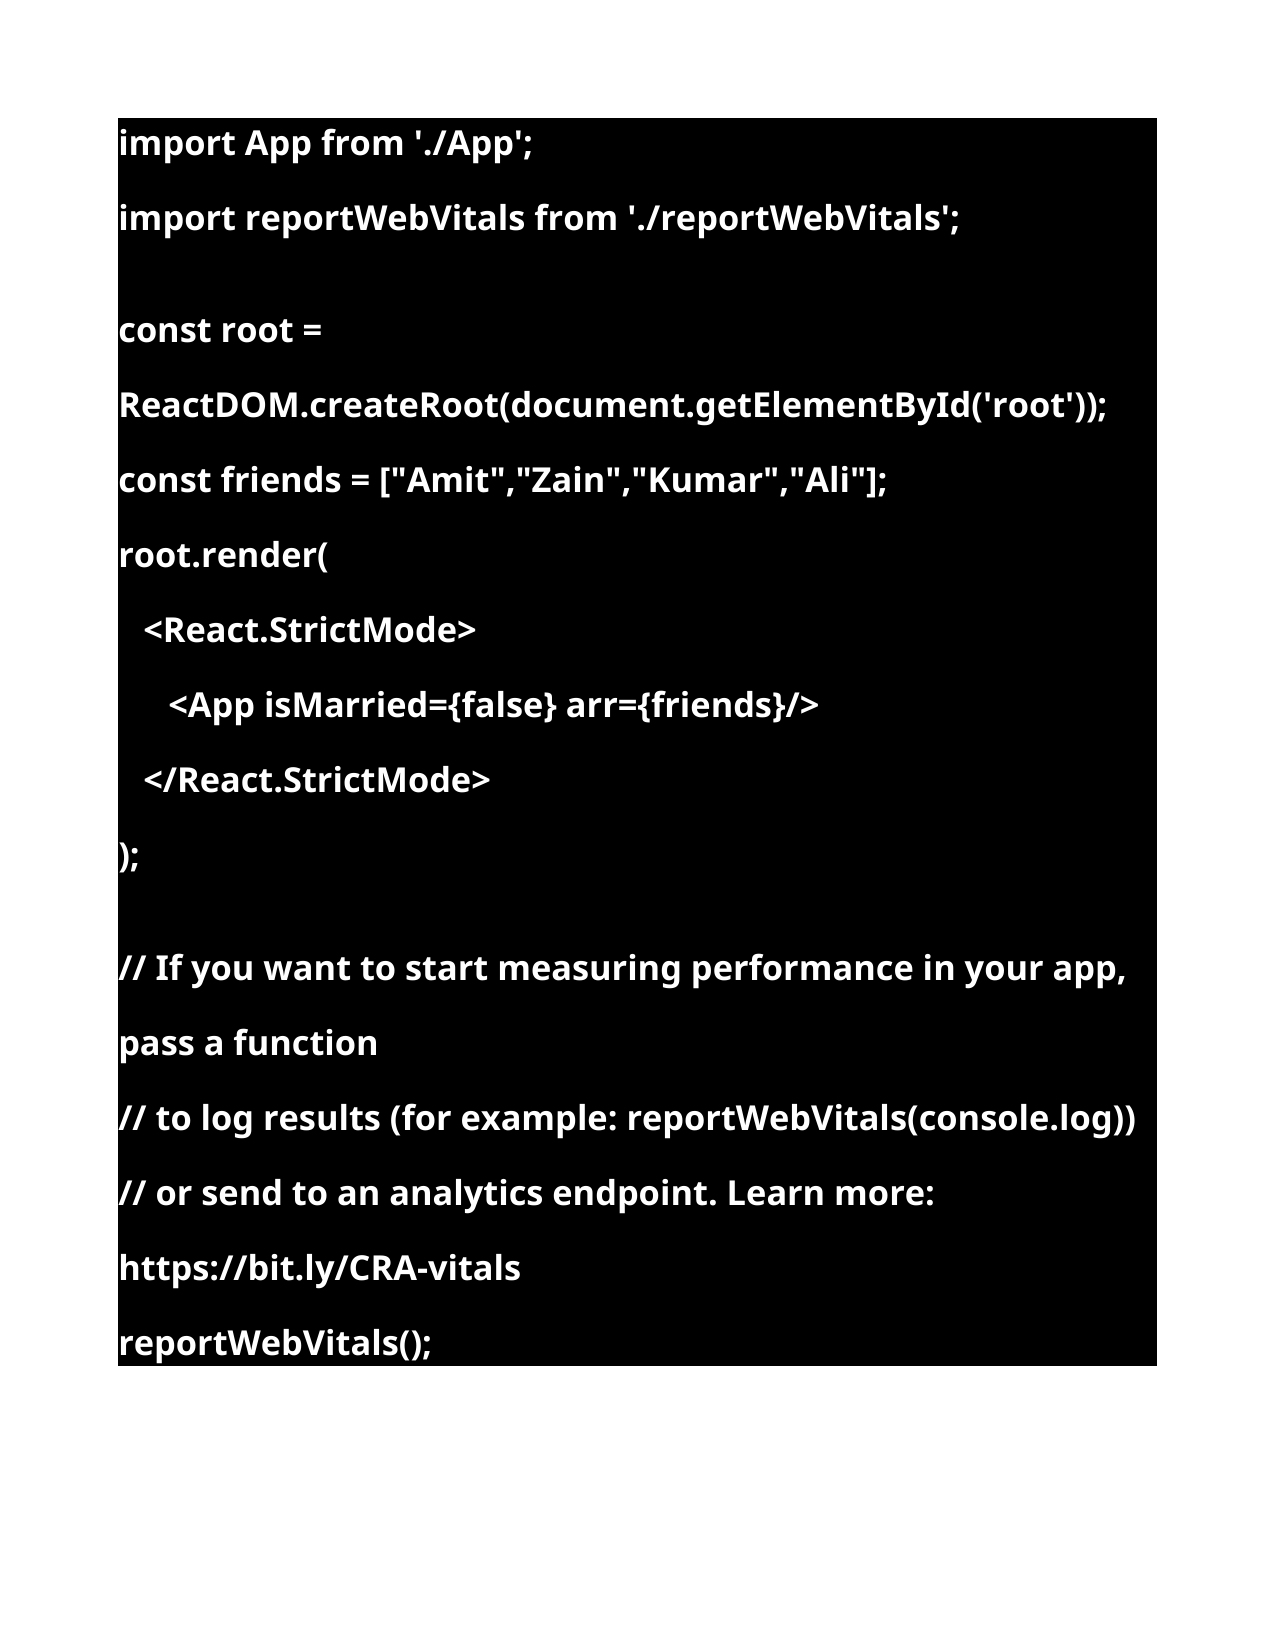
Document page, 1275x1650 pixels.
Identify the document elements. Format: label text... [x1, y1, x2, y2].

text root.render( [118, 531, 1157, 578]
text const friends = ["Amit","Zain","Kumar","Ali"]; [118, 456, 1157, 503]
text // to log results (for example: reportWebVitals(console.log)) [118, 1094, 1157, 1141]
text import App from './App'; [118, 118, 1157, 165]
text // or send to an analytics endpoint. Learn more: https://bit.ly/CRA-vitals [118, 1169, 1157, 1291]
text import reportWebVitals from './reportWebVitals'; [118, 193, 1157, 240]
text ); [118, 831, 1157, 878]
text <App isMarried={false} arr={friends}/> [118, 681, 1157, 728]
text const root = ReactDOM.createRoot(document.getElementById('root')); [118, 306, 1157, 428]
text </React.StrictMode> [118, 756, 1157, 803]
text reportWebVitals(); [118, 1319, 1157, 1366]
text // If you want to start measuring performance in your app, pass a function [118, 944, 1157, 1066]
text <React.StrictMode> [118, 606, 1157, 653]
